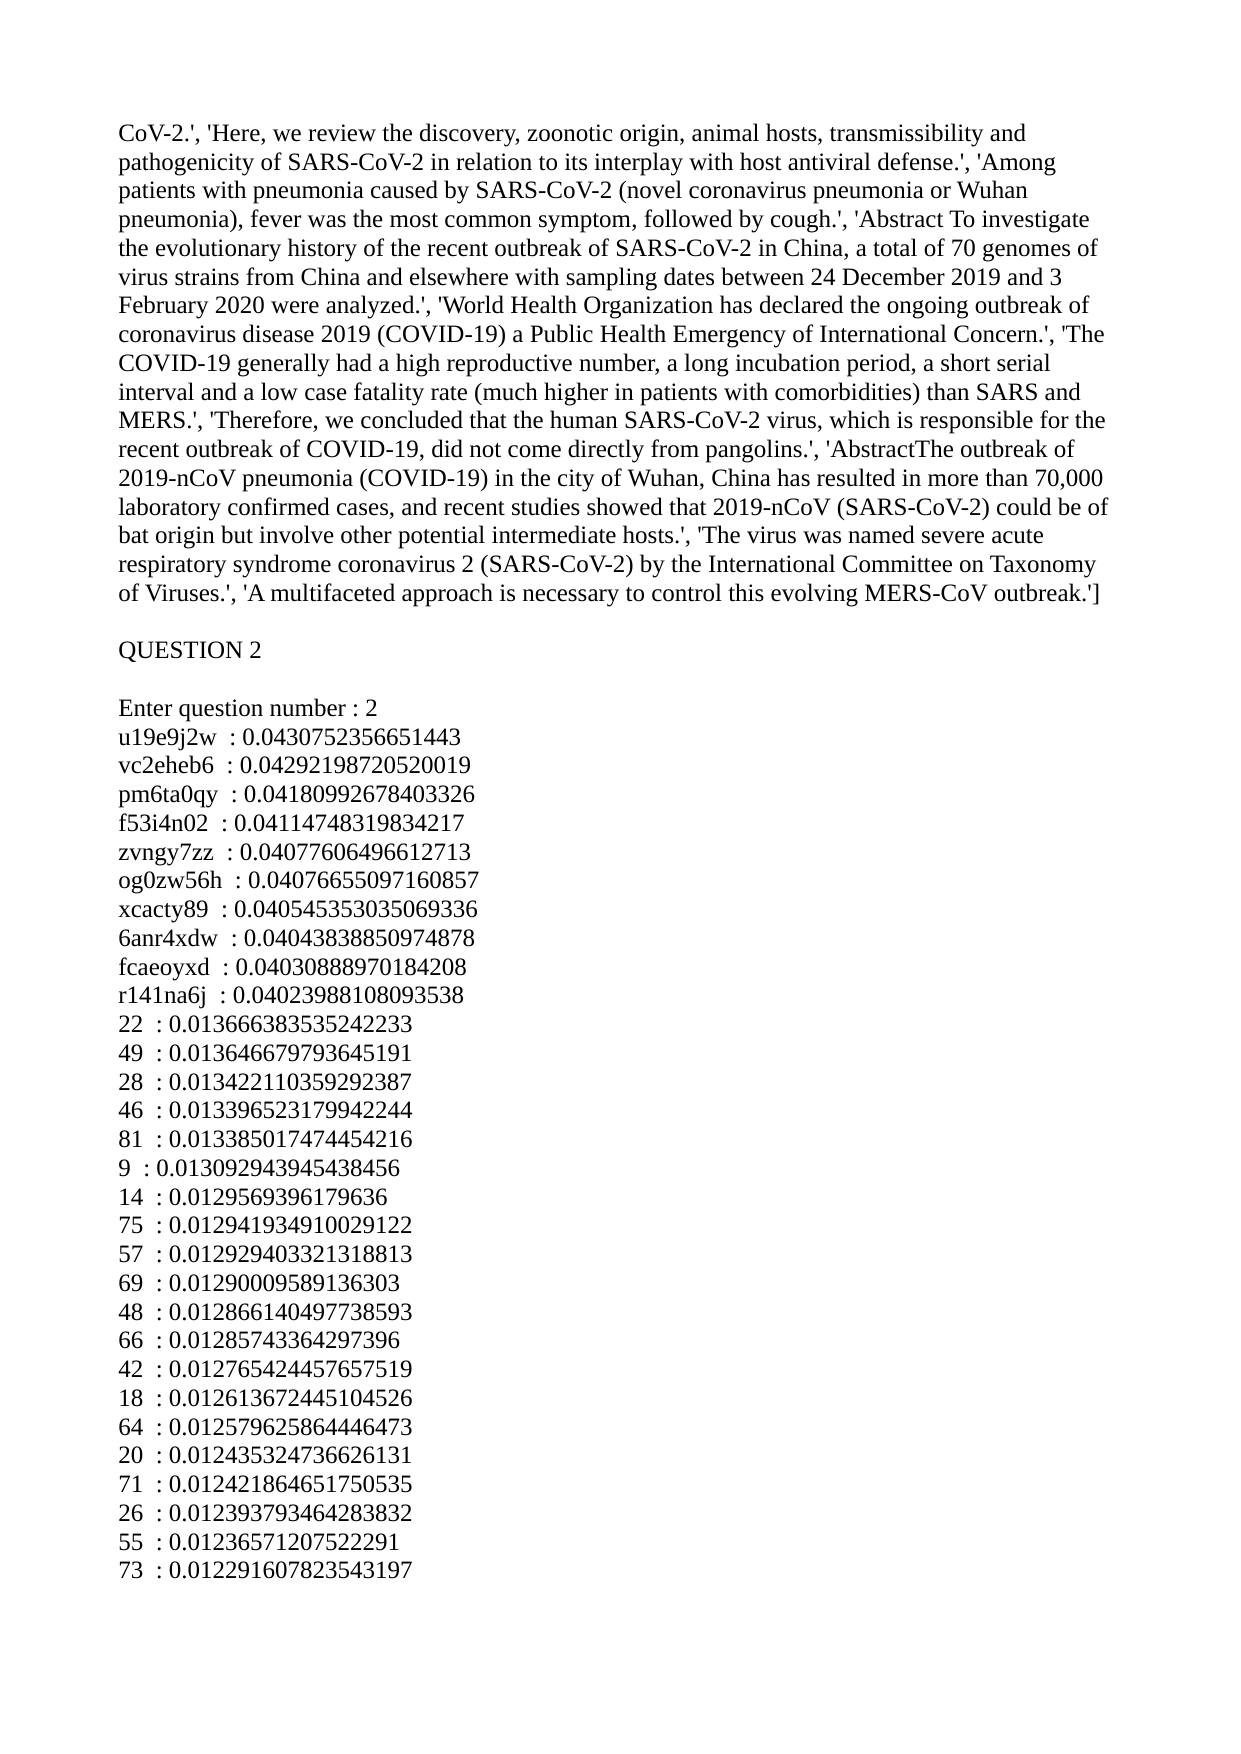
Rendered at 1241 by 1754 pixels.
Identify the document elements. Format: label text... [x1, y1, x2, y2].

text 18 : 0.012613672445104526 [118, 1383, 1122, 1412]
text fcaeoyxd : 0.04030888970184208 [118, 952, 1122, 981]
text pm6ta0qy : 0.04180992678403326 [118, 779, 1122, 808]
text CoV-2.', 'Here, we review the discovery, zoonotic origin, animal hosts, transmissibility and pathogenicity of SARS-CoV-2 in relation to its interplay with host antiviral defense.', 'Among patients with pneumonia caused by SARS-CoV-2 (novel coronavirus pneumonia or Wuhan pneumonia), fever was the most common symptom, followed by cough.', 'Abstract To investigate the evolutionary history of the recent outbreak of SARS-CoV-2 in China, a total of 70 genomes of virus strains from China and elsewhere with sampling dates between 24 December 2019 and 3 February 2020 were analyzed.', 'World Health Organization has declared the ongoing outbreak of coronavirus disease 2019 (COVID-19) a Public Health Emergency of International Concern.', 'The COVID-19 generally had a high reproductive number, a long incubation period, a short serial interval and a low case fatality rate (much higher in patients with comorbidities) than SARS and MERS.', 'Therefore, we concluded that the human SARS-CoV-2 virus, which is responsible for the recent outbreak of COVID-19, did not come directly from pangolins.', 'AbstractThe outbreak of 2019-nCoV pneumonia (COVID-19) in the city of Wuhan, China has resulted in more than 70,000 laboratory confirmed cases, and recent studies showed that 2019-nCoV (SARS-CoV-2) could be of bat origin but involve other potential intermediate hosts.', 'The virus was named severe acute respiratory syndrome coronavirus 2 (SARS-CoV-2) by the International Committee on Taxonomy of Viruses.', 'A multifaceted approach is necessary to control this evolving MERS-CoV outbreak.'] [118, 118, 1122, 607]
text 9 : 0.013092943945438456 [118, 1153, 1122, 1182]
text 75 : 0.012941934910029122 [118, 1211, 1122, 1239]
text 55 : 0.01236571207522291 [118, 1527, 1122, 1556]
text 6anr4xdw : 0.04043838850974878 [118, 923, 1122, 952]
text r141na6j : 0.04023988108093538 [118, 981, 1122, 1009]
text xcacty89 : 0.040545353035069336 [118, 894, 1122, 923]
text og0zw56h : 0.04076655097160857 [118, 866, 1122, 894]
text 49 : 0.013646679793645191 [118, 1038, 1122, 1067]
text 14 : 0.0129569396179636 [118, 1182, 1122, 1211]
text 64 : 0.012579625864446473 [118, 1412, 1122, 1441]
text 48 : 0.012866140497738593 [118, 1297, 1122, 1326]
text 57 : 0.012929403321318813 [118, 1239, 1122, 1268]
text 81 : 0.013385017474454216 [118, 1124, 1122, 1153]
text vc2eheb6 : 0.04292198720520019 [118, 751, 1122, 779]
text 46 : 0.013396523179942244 [118, 1096, 1122, 1124]
text QUESTION 2 [118, 636, 1122, 664]
text 73 : 0.012291607823543197 [118, 1556, 1122, 1584]
text 28 : 0.013422110359292387 [118, 1067, 1122, 1096]
text 71 : 0.012421864651750535 [118, 1469, 1122, 1498]
text 20 : 0.012435324736626131 [118, 1441, 1122, 1469]
text 66 : 0.01285743364297396 [118, 1326, 1122, 1354]
text 69 : 0.01290009589136303 [118, 1268, 1122, 1297]
text 26 : 0.012393793464283832 [118, 1498, 1122, 1527]
text f53i4n02 : 0.04114748319834217 [118, 808, 1122, 837]
text 42 : 0.012765424457657519 [118, 1354, 1122, 1383]
text zvngy7zz : 0.04077606496612713 [118, 837, 1122, 866]
text u19e9j2w : 0.0430752356651443 [118, 722, 1122, 751]
text Enter question number : 2 [118, 693, 1122, 722]
text 22 : 0.013666383535242233 [118, 1009, 1122, 1038]
